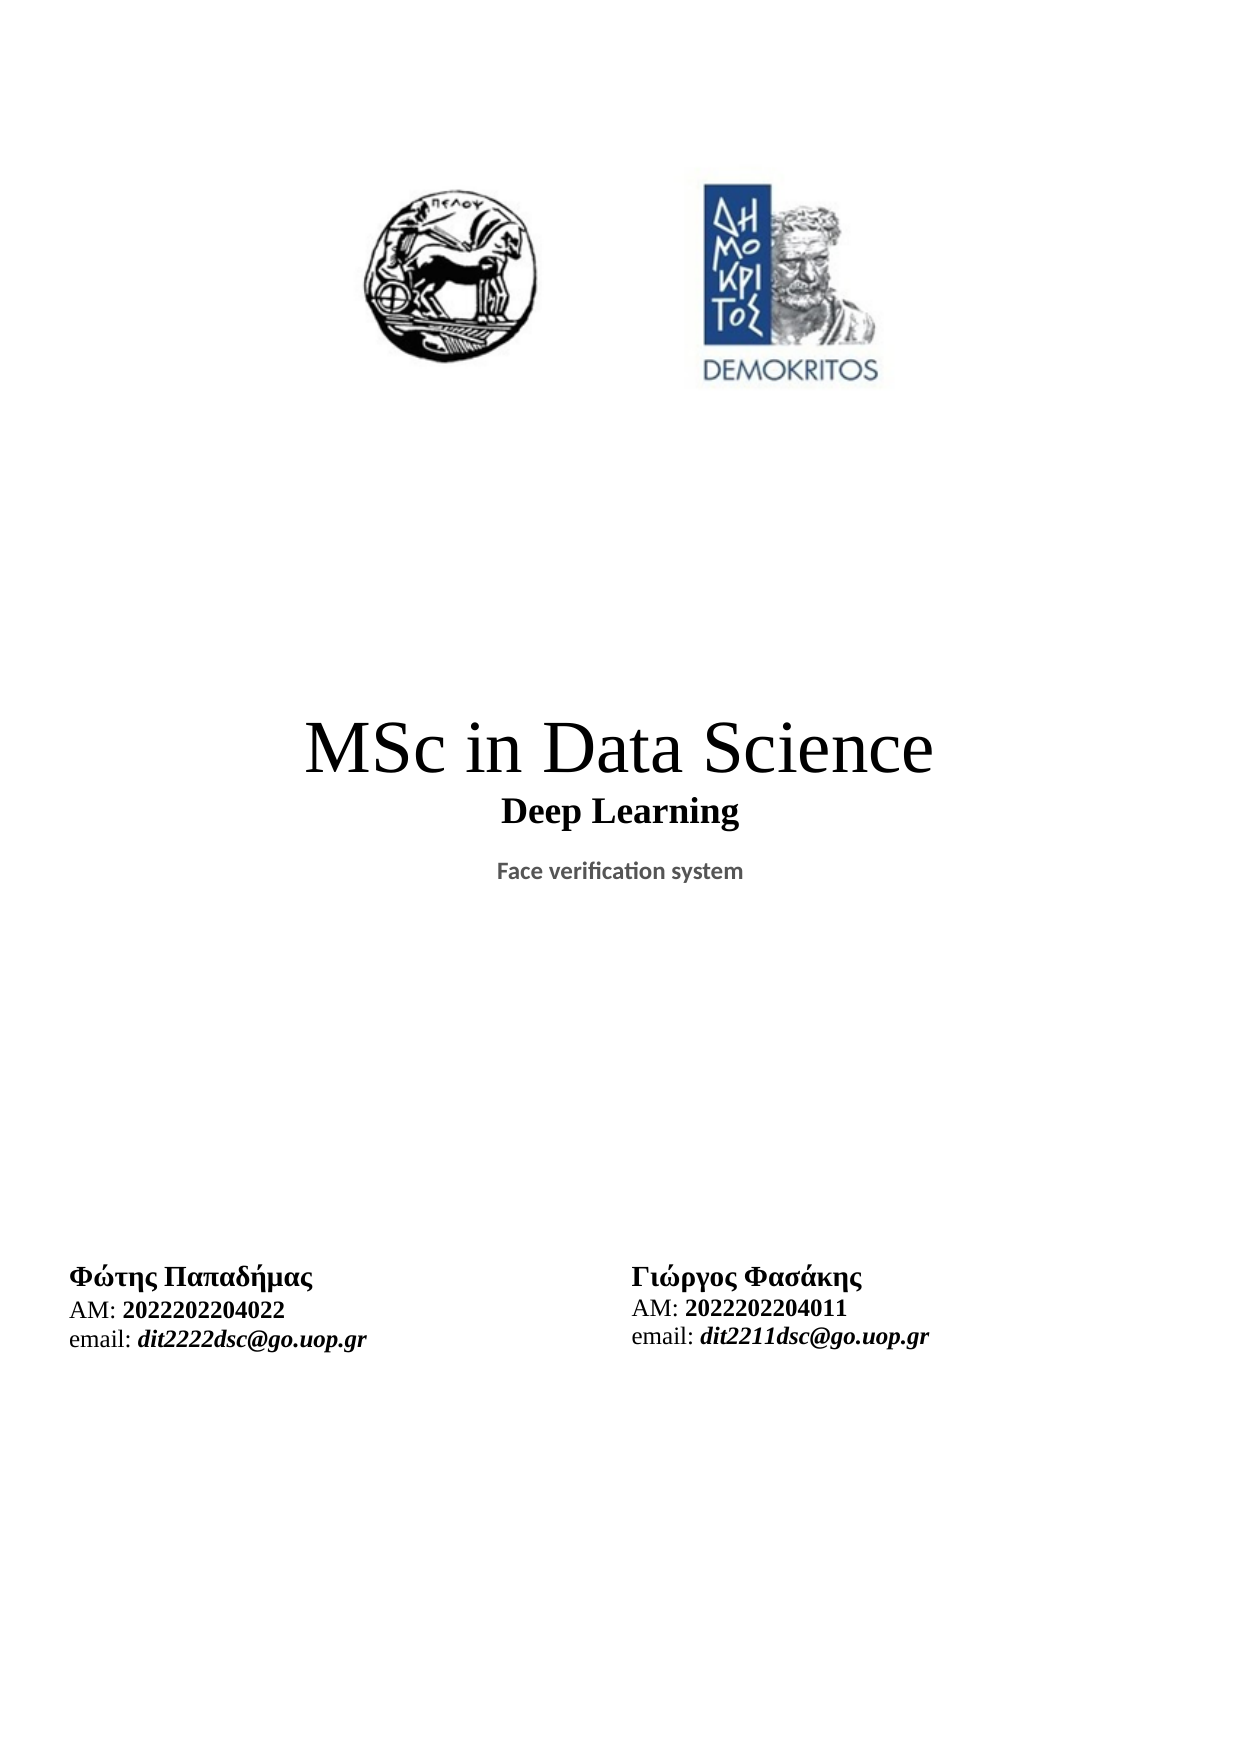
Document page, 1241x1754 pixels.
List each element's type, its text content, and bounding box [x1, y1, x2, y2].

text Deep Learning [118, 788, 1122, 831]
subtitle Face verification system [118, 855, 1122, 885]
picture [344, 146, 897, 396]
text MSc in Data Science [118, 702, 1122, 788]
table_header Φώτης Παπαδήμας ΑΜ: 2022202204022 email: dit2222dsc@go.uop.gr [58, 1259, 620, 1364]
table_header Γιώργος Φασάκης ΑΜ: 2022202204011 email: dit2211dsc@go.uop.gr [620, 1259, 1183, 1364]
